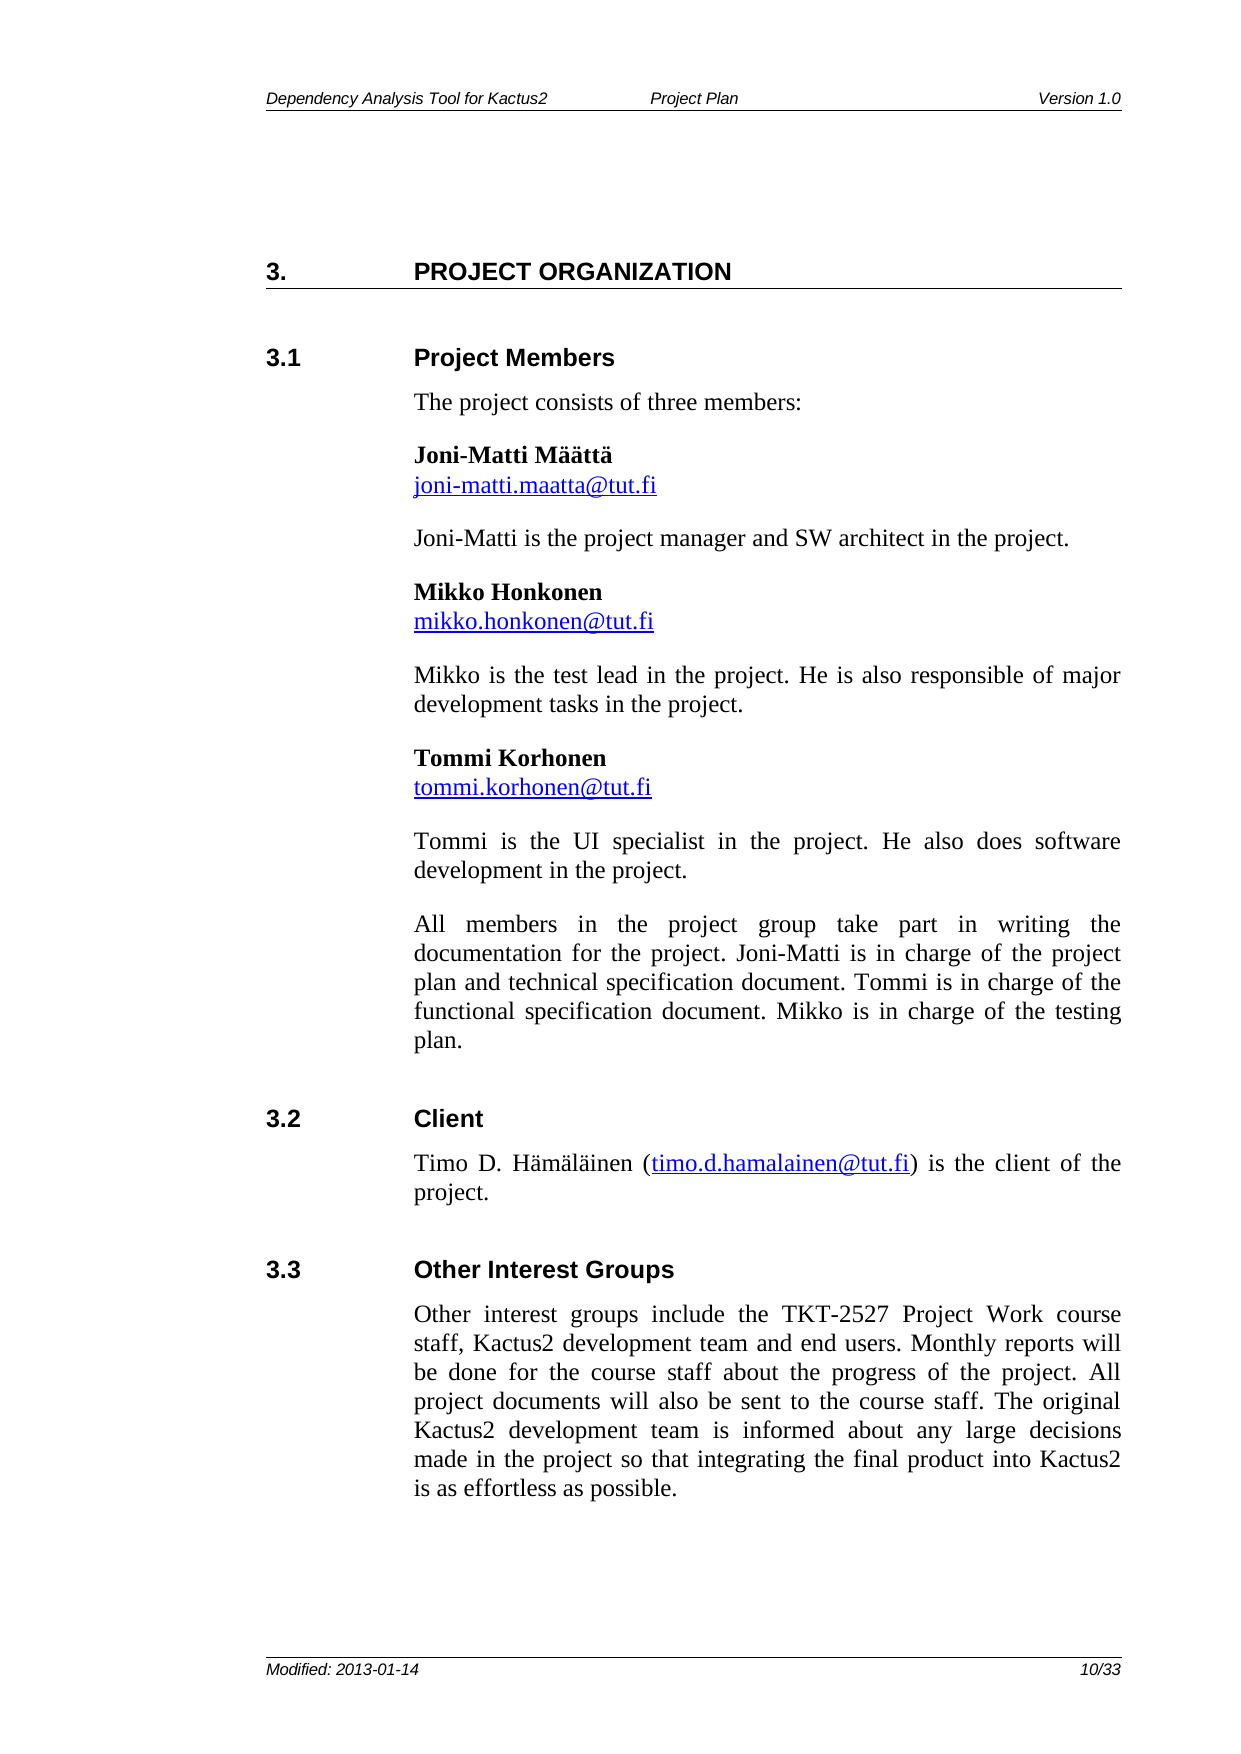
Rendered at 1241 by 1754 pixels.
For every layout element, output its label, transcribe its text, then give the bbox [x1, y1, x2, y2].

text All members in the project group take part in writing the documentation for the project. Joni-Matti is in charge of the project plan and technical specification document. Tommi is in charge of the functional specification document. Mikko is in charge of the testing plan. [413, 909, 1122, 1054]
subtitle Project Members [266, 343, 1122, 372]
text Joni-Matti Määttä joni-matti.maatta@tut.fi [413, 440, 1122, 498]
subtitle Client [266, 1104, 1122, 1133]
text Tommi Korhonen tommi.korhonen@tut.fi [413, 743, 1122, 801]
text Tommi is the UI specialist in the project. He also does software development in the project. [413, 826, 1122, 884]
text Mikko Honkonen mikko.honkonen@tut.fi [413, 577, 1122, 635]
text The project consists of three members: [413, 387, 1122, 416]
text Other interest groups include the TKT-2527 Project Work course staff, Kactus2 development team and end users. Monthly reports will be done for the course staff about the progress of the project. All project documents will also be sent to the course staff. The original Kactus2 development team is informed about any large decisions made in the project so that integrating the final product into Kactus2 is as effortless as possible. [413, 1299, 1122, 1502]
subtitle Project Organization [266, 257, 1122, 288]
text Joni-Matti is the project manager and SW architect in the project. [413, 523, 1122, 552]
text Timo D. Hämäläinen (timo.d.hamalainen@tut.fi) is the client of the project. [413, 1147, 1122, 1206]
text Mikko is the test lead in the project. He is also responsible of major development tasks in the project. [413, 660, 1122, 718]
subtitle Other Interest Groups [266, 1255, 1122, 1284]
